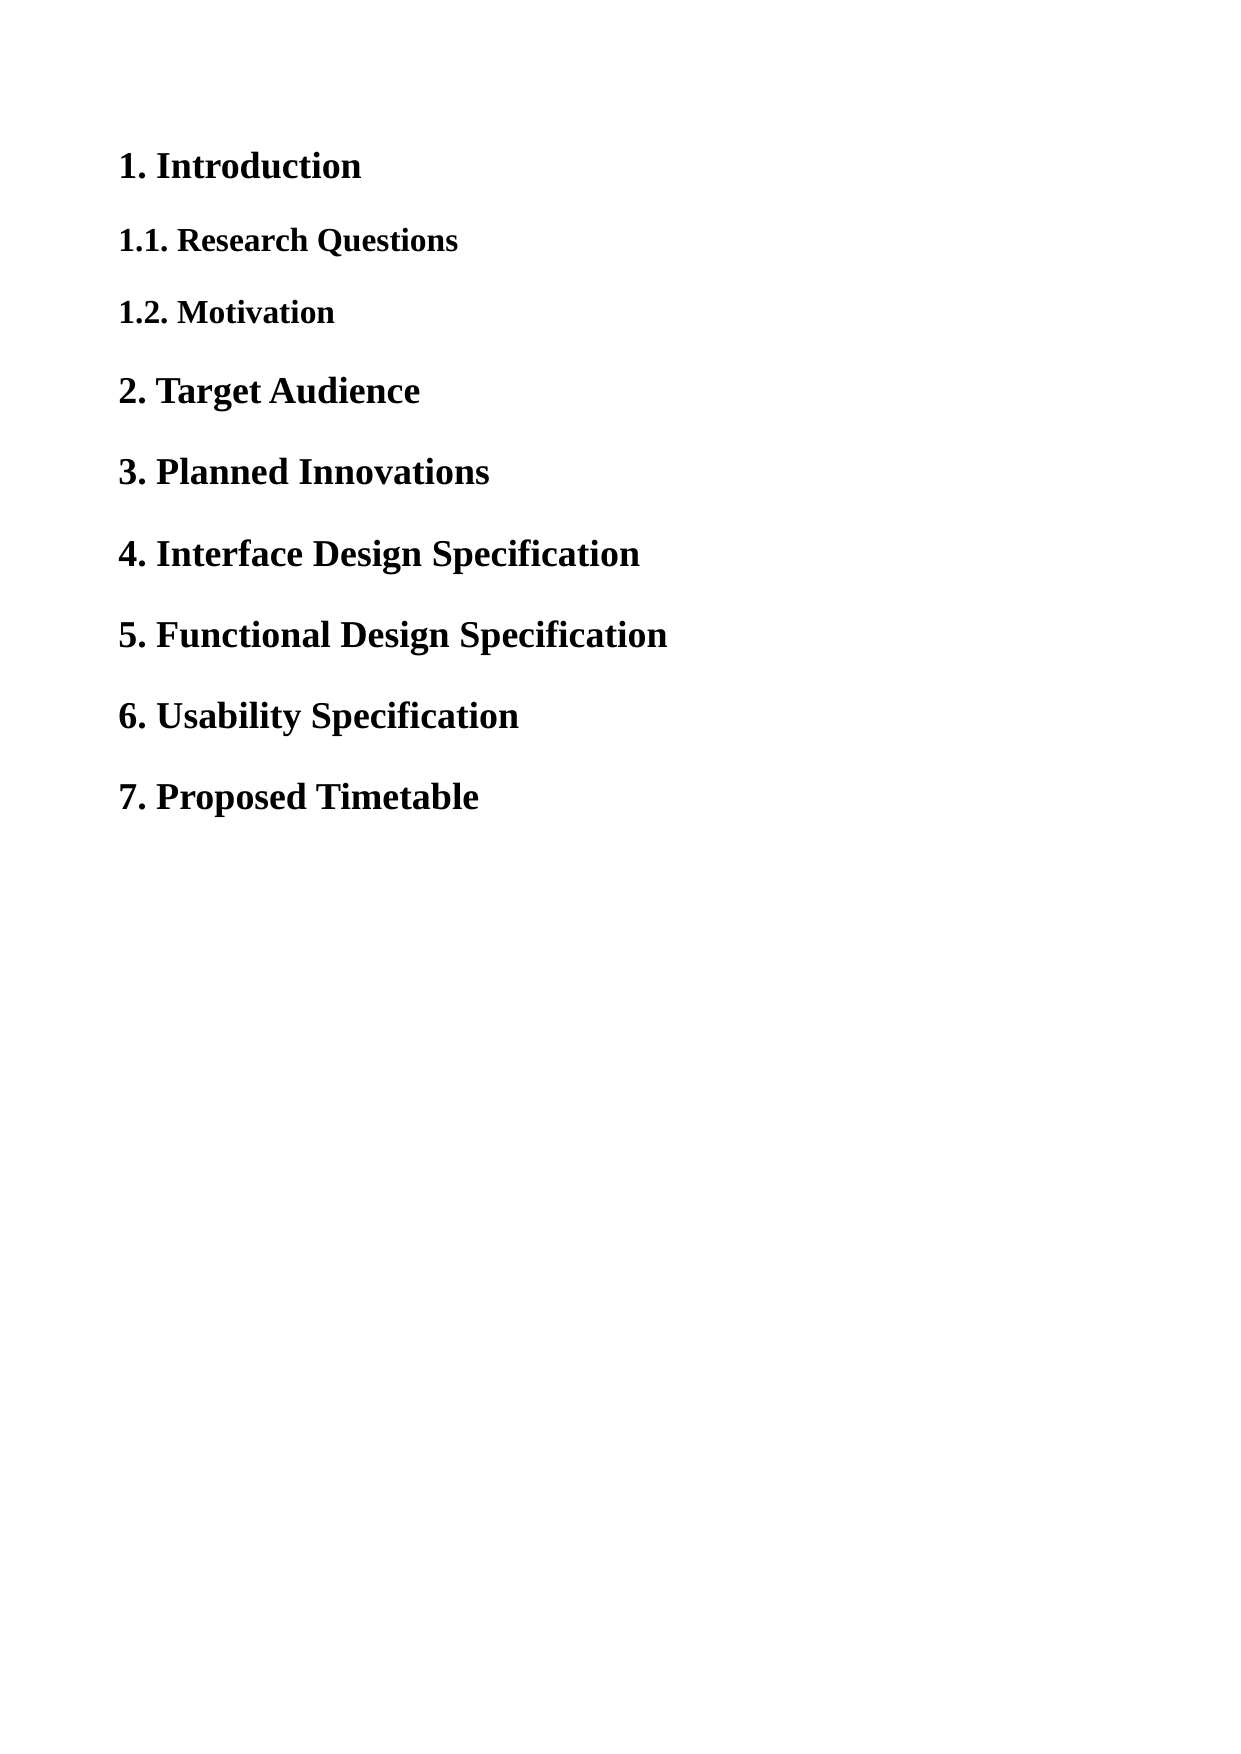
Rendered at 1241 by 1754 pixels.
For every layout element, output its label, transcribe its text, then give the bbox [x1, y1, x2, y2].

subtitle 1. Introduction [118, 143, 1122, 187]
subtitle 5. Functional Design Specification [118, 612, 1122, 655]
subtitle 6. Usability Specification [118, 693, 1122, 736]
subtitle 4. Interface Design Specification [118, 531, 1122, 574]
subtitle 7. Proposed Timetable [118, 774, 1122, 818]
subtitle 1.2. Motivation [118, 292, 1122, 331]
subtitle 3. Planned Innovations [118, 449, 1122, 493]
subtitle 2. Target Audience [118, 368, 1122, 412]
subtitle 1.1. Research Questions [118, 220, 1122, 259]
